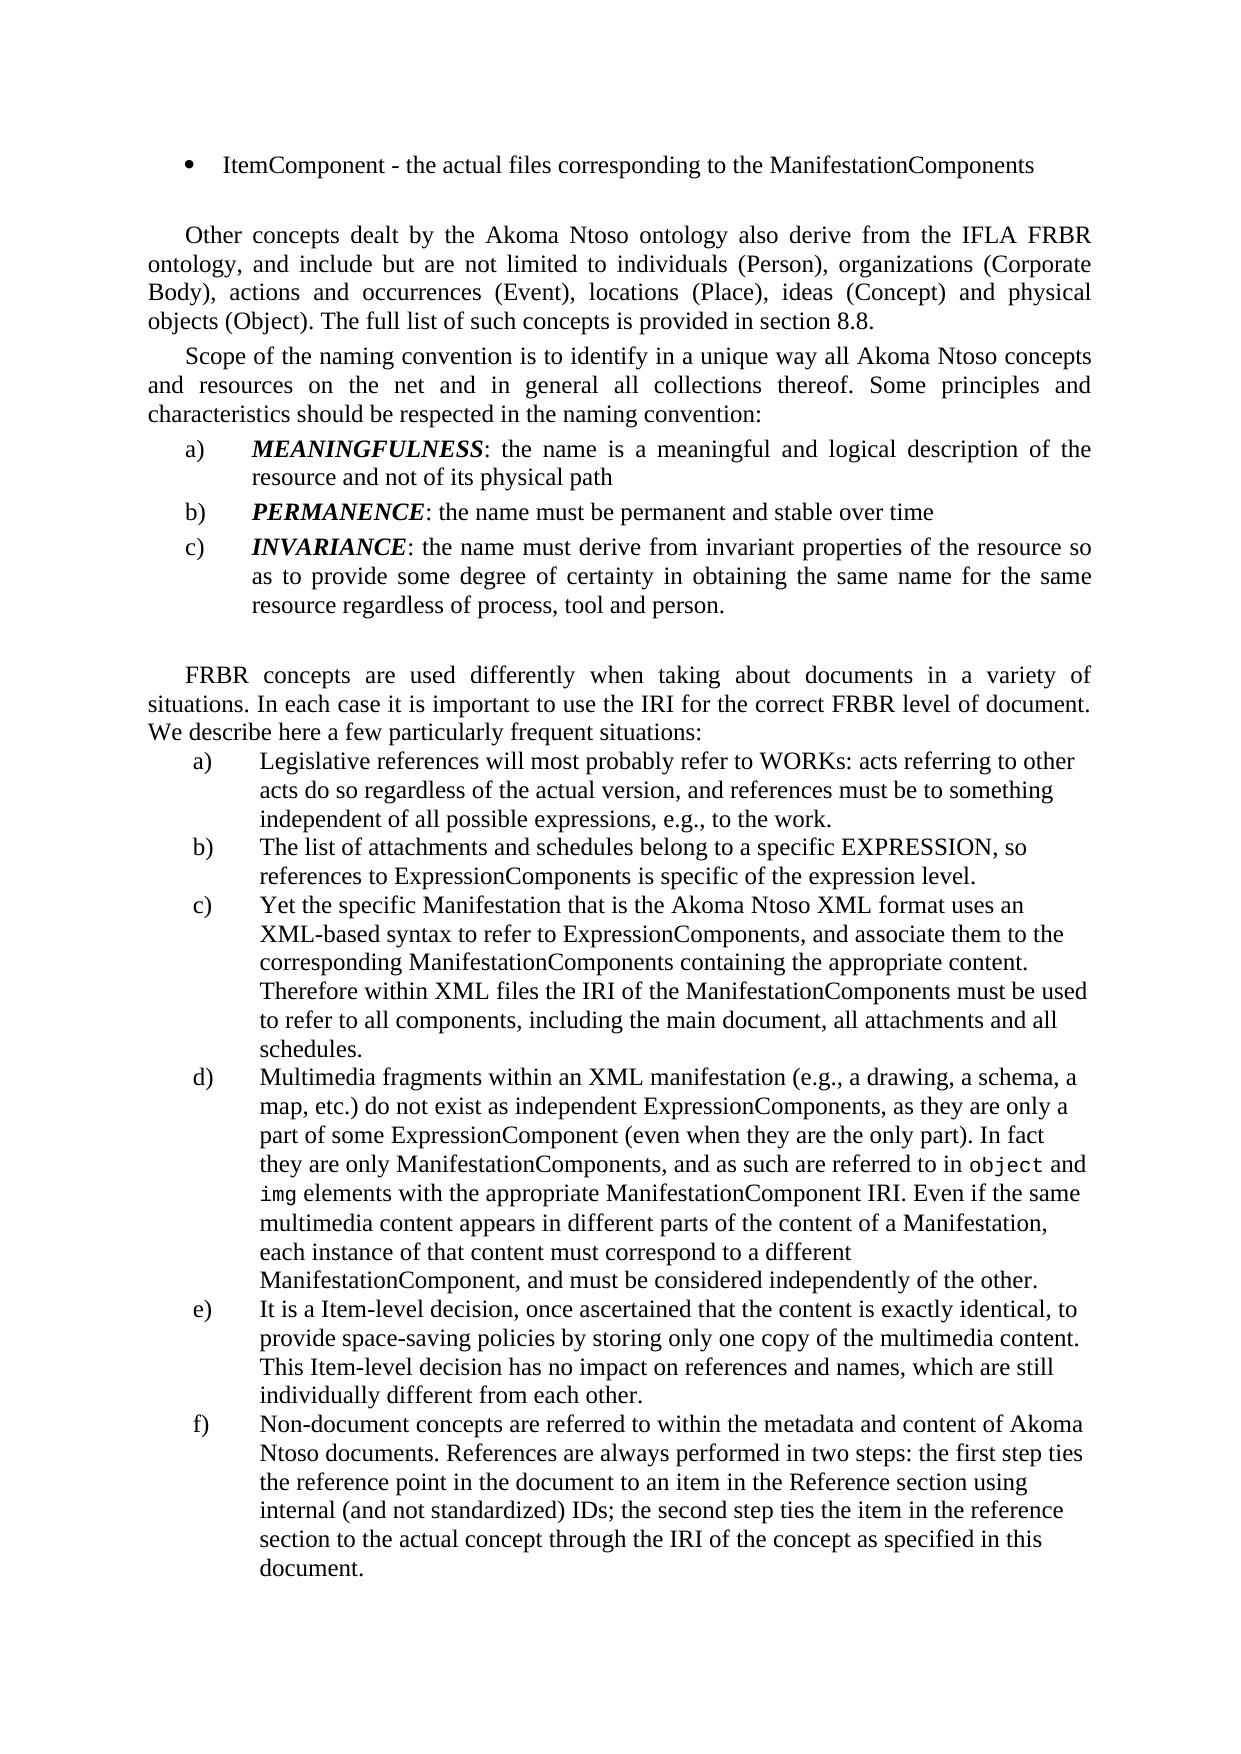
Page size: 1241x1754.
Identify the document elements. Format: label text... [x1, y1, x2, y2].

text Other concepts dealt by the Akoma Ntoso ontology also derive from the IFLA FRBR ontology, and include but are not limited to individuals (Person), organizations (Corporate Body), actions and occurrences (Event), locations (Place), ideas (Concept) and physical objects (Object). The full list of such concepts is provided in section 8.8. [148, 220, 1092, 335]
list The list of attachments and schedules belong to a specific EXPRESSION, so references to ExpressionComponents is specific of the expression level. [193, 832, 1092, 890]
list Multimedia fragments within an XML manifestation (e.g., a drawing, a schema, a map, etc.) do not exist as independent ExpressionComponents, as they are only a part of some ExpressionComponent (even when they are the only part). In fact they are only ManifestationComponents, and as such are referred to in object and img elements with the appropriate ManifestationComponent IRI. Even if the same multimedia content appears in different parts of the content of a Manifestation, each instance of that content must correspond to a different ManifestationComponent, and must be considered independently of the other. [193, 1062, 1092, 1294]
list ItemComponent - the actual files corresponding to the ManifestationComponents [185, 150, 1092, 179]
list INVARIANCE: the name must derive from invariant properties of the resource so as to provide some degree of certainty in obtaining the same name for the same resource regardless of process, tool and person. [185, 532, 1092, 619]
list Yet the specific Manifestation that is the Akoma Ntoso XML format uses an XML-based syntax to refer to ExpressionComponents, and associate them to the corresponding ManifestationComponents containing the appropriate content. Therefore within XML files the IRI of the ManifestationComponents must be used to refer to all components, including the main document, all attachments and all schedules. [193, 890, 1092, 1062]
list It is a Item-level decision, once ascertained that the content is exactly identical, to provide space-saving policies by storing only one copy of the multimedia content. This Item-level decision has no impact on references and names, which are still individually different from each other. [193, 1294, 1092, 1409]
text FRBR concepts are used differently when taking about documents in a variety of situations. In each case it is important to use the IRI for the correct FRBR level of document. We describe here a few particularly frequent situations: [148, 660, 1092, 746]
list PERMANENCE: the name must be permanent and stable over time [185, 497, 1092, 526]
list MEANINGFULNESS: the name is a meaningful and logical description of the resource and not of its physical path [185, 434, 1092, 491]
list Legislative references will most probably refer to WORKs: acts referring to other acts do so regardless of the actual version, and references must be to something independent of all possible expressions, e.g., to the work. [193, 746, 1092, 832]
text Scope of the naming convention is to identify in a unique way all Akoma Ntoso concepts and resources on the net and in general all collections thereof. Some principles and characteristics should be respected in the naming convention: [148, 341, 1092, 427]
list Non-document concepts are referred to within the metadata and content of Akoma Ntoso documents. References are always performed in two steps: the first step ties the reference point in the document to an item in the Reference section using internal (and not standardized) IDs; the second step ties the item in the reference section to the actual concept through the IRI of the concept as specified in this document. [193, 1409, 1092, 1582]
